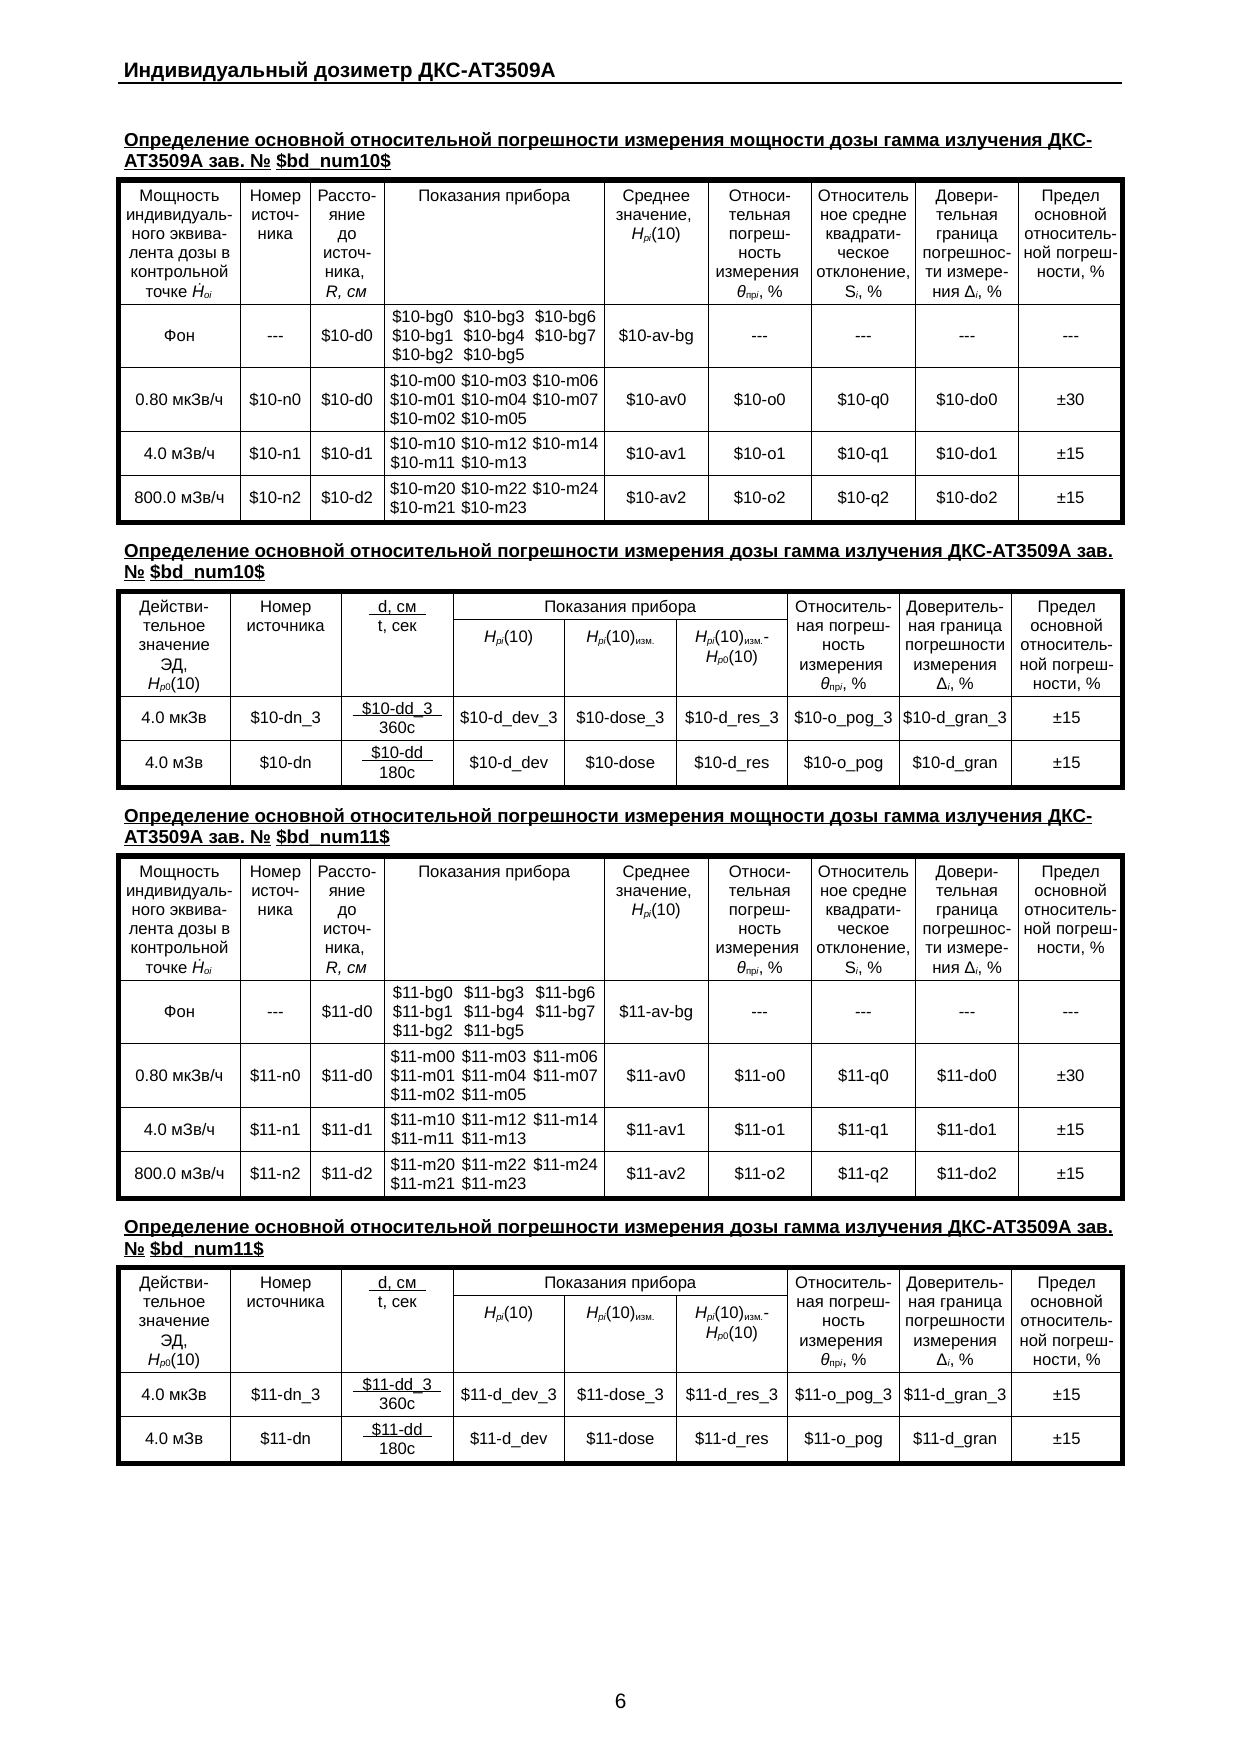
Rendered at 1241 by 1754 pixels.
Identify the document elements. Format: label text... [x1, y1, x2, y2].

table_cell $11-dn_3 [231, 1373, 341, 1416]
table_cell Hpi(10)изм. [565, 620, 676, 696]
table_cell 4.0 мкЗв [121, 697, 230, 740]
table_cell $10-m10 $10-m11 $10-m12 $10-m13 $10-m14 [385, 432, 604, 475]
table_cell Фон [121, 305, 240, 367]
table_cell $11-o_pog_3 [788, 1373, 899, 1416]
table_cell $11-dd 180c [342, 1417, 453, 1461]
table_cell $10-av0 [605, 368, 708, 431]
table_cell Относи-тельная погреш-ность измерения θпрi, % [709, 859, 811, 979]
table_cell $10-o_pog_3 [788, 697, 899, 740]
table_cell Среднее значение, Hpi(10) [605, 859, 708, 979]
table_cell Hpi(10) [454, 620, 564, 696]
table_cell $10-do1 [916, 432, 1018, 475]
table_cell --- [916, 981, 1018, 1043]
table_cell $11-m00 $11-m01 $11-m02 $11-m03 $11-m04 $11-m05 $11-m06 $11-m07 [385, 1044, 604, 1107]
table_cell $10-dn [231, 741, 341, 784]
table_cell --- [812, 305, 915, 367]
table_cell $11-m20 $11-m21 $11-m22 $11-m23 $11-m24 [385, 1152, 604, 1196]
table_cell $11-d_dev_3 [454, 1373, 564, 1416]
table_cell 0.80 мкЗв/ч [121, 1044, 240, 1107]
table_cell 4.0 мЗв [121, 741, 230, 784]
table_cell $10-d1 [311, 432, 384, 475]
table_cell $10-n0 [241, 368, 310, 431]
table_cell $11-av1 [605, 1108, 708, 1151]
table_cell $10-d_res_3 [677, 697, 787, 740]
table_cell Предел основной относитель-ной погреш-ности, % [1012, 1270, 1120, 1372]
table_cell Номер источника [231, 1270, 341, 1372]
table_cell Мощность индивидуаль-ного эквива-лента дозы в контрольной точке Ḣoi [121, 859, 240, 979]
table_cell d, см t, сек [342, 1270, 453, 1372]
table_cell $11-dose_3 [565, 1373, 676, 1416]
table_cell Hpi(10)изм. [565, 1296, 676, 1372]
table_cell ±15 [1012, 1373, 1120, 1416]
table_cell 4.0 мЗв/ч [121, 1108, 240, 1151]
table_cell ±15 [1019, 432, 1120, 475]
table_cell $10-d0 [311, 305, 384, 367]
table_header Определение основной относительной погрешности измерения дозы гамма излучения ДКС-АТ3509A зав. № $bd_num10$ [118, 525, 1122, 588]
table_cell $10-n1 [241, 432, 310, 475]
table_cell --- [709, 305, 811, 367]
table_cell Рассто-яние до источ-ника, R, см [311, 859, 384, 979]
table_cell $10-d0 [311, 368, 384, 431]
table_cell Среднее значение, Hpi(10) [605, 183, 708, 303]
table_cell Показания прибора [385, 859, 604, 979]
table_cell Номер источ-ника [241, 859, 310, 979]
table_cell Относитель-ная погреш-ность измерения θпрi, % [788, 594, 899, 696]
table_cell ±15 [1019, 1152, 1120, 1196]
table_cell --- [241, 305, 310, 367]
table_cell ±15 [1012, 697, 1120, 740]
table_cell $10-q1 [812, 432, 915, 475]
table_header Определение основной относительной погрешности измерения дозы гамма излучения ДКС-АТ3509A зав. № $bd_num11$ [118, 1201, 1122, 1264]
table_cell Предел основной относитель-ной погреш-ности, % [1019, 183, 1120, 303]
table_cell $11-n0 [241, 1044, 310, 1107]
table_cell $10-q2 [812, 476, 915, 520]
table_cell Фон [121, 981, 240, 1043]
table_cell $10-dose [565, 741, 676, 784]
table_cell $10-do0 [916, 368, 1018, 431]
table_cell Номер источ-ника [241, 183, 310, 303]
table_cell $11-o0 [709, 1044, 811, 1107]
table_cell 4.0 мЗв [121, 1417, 230, 1461]
table_cell d, см t, сек [342, 594, 453, 696]
table_cell $11-q0 [812, 1044, 915, 1107]
table_cell Hpi(10) [454, 1296, 564, 1372]
table_cell $11-d0 [311, 1044, 384, 1107]
table_cell $11-n1 [241, 1108, 310, 1151]
table_cell $11-do2 [916, 1152, 1018, 1196]
table_cell $11-av2 [605, 1152, 708, 1196]
table_cell --- [916, 305, 1018, 367]
table_cell $11-q2 [812, 1152, 915, 1196]
table_cell $10-m20 $10-m21 $10-m22 $10-m23 $10-m24 [385, 476, 604, 520]
table_cell Довери-тельная граница погрешнос-ти измере-ния Δi, % [916, 859, 1018, 979]
table_cell ±15 [1012, 741, 1120, 784]
table_cell $11-n2 [241, 1152, 310, 1196]
table_cell $10-d_gran_3 [900, 697, 1011, 740]
table_cell ±15 [1019, 1108, 1120, 1151]
table_cell --- [1019, 305, 1120, 367]
table_cell $11-o1 [709, 1108, 811, 1151]
table_cell $10-q0 [812, 368, 915, 431]
table_cell $11-bg0 $11-bg1 $11-bg2 $11-bg3 $11-bg4 $11-bg5 $11-bg6 $11-bg7 [385, 981, 604, 1043]
table_cell $11-dn [231, 1417, 341, 1461]
table_cell $10-dose_3 [565, 697, 676, 740]
table_cell --- [1019, 981, 1120, 1043]
table_header Определение основной относительной погрешности измерения мощности дозы гамма излучения ДКС-АТ3509A зав. № $bd_num11$ [118, 790, 1122, 853]
table_cell $11-d_res [677, 1417, 787, 1461]
table_cell $10-bg0 $10-bg1 $10-bg2 $10-bg3 $10-bg4 $10-bg5 $10-bg6 $10-bg7 [385, 305, 604, 367]
table_cell $11-av0 [605, 1044, 708, 1107]
table_cell $11-av-bg [605, 981, 708, 1043]
table_cell $11-d_res_3 [677, 1373, 787, 1416]
table_cell --- [709, 981, 811, 1043]
table_cell Рассто-яние до источ-ника, R, см [311, 183, 384, 303]
table_cell $11-o_pog [788, 1417, 899, 1461]
table_cell $11-d0 [311, 981, 384, 1043]
table_cell $10-n2 [241, 476, 310, 520]
table_cell $10-m00 $10-m01 $10-m02 $10-m03 $10-m04 $10-m05 $10-m06 $10-m07 [385, 368, 604, 431]
table_cell Предел основной относитель-ной погреш-ности, % [1012, 594, 1120, 696]
table_cell $10-dd_3 360c [342, 697, 453, 740]
table_cell Относительное средне квадрати-ческое отклонение, Si, % [812, 859, 915, 979]
table_cell $11-d_dev [454, 1417, 564, 1461]
table_cell 800.0 мЗв/ч [121, 1152, 240, 1196]
table_cell Предел основной относитель-ной погреш-ности, % [1019, 859, 1120, 979]
table_cell $11-m10 $11-m11 $11-m12 $11-m13 $11-m14 [385, 1108, 604, 1151]
table_cell $10-d_dev [454, 741, 564, 784]
table_cell $10-d_gran [900, 741, 1011, 784]
table_cell ±15 [1019, 476, 1120, 520]
table_cell $11-d_gran [900, 1417, 1011, 1461]
table_cell ±15 [1012, 1417, 1120, 1461]
table_cell Действи-тельное значение ЭД, Hp0(10) [121, 1270, 230, 1372]
table_cell $11-q1 [812, 1108, 915, 1151]
table_cell $10-o2 [709, 476, 811, 520]
table_cell $10-o1 [709, 432, 811, 475]
table_cell $10-do2 [916, 476, 1018, 520]
table_cell 800.0 мЗв/ч [121, 476, 240, 520]
table_cell $11-do1 [916, 1108, 1018, 1151]
table_cell Hpi(10)изм.-Hp0(10) [677, 1296, 787, 1372]
table_cell Мощность индивидуаль-ного эквива-лента дозы в контрольной точке Ḣoi [121, 183, 240, 303]
table_cell $11-do0 [916, 1044, 1018, 1107]
table_cell Действи-тельное значение ЭД, Hp0(10) [121, 594, 230, 696]
table_cell $11-d_gran_3 [900, 1373, 1011, 1416]
table_cell $10-av2 [605, 476, 708, 520]
table_cell Номер источника [231, 594, 341, 696]
table_cell $10-dn_3 [231, 697, 341, 740]
table_cell $11-dd_3 360c [342, 1373, 453, 1416]
table_cell 0.80 мкЗв/ч [121, 368, 240, 431]
table_cell $10-o_pog [788, 741, 899, 784]
table_cell Относительное средне квадрати-ческое отклонение, Si, % [812, 183, 915, 303]
table_header Определение основной относительной погрешности измерения мощности дозы гамма излучения ДКС-АТ3509A зав. № $bd_num10$ [118, 114, 1122, 177]
table_cell $10-av-bg [605, 305, 708, 367]
table_cell Показания прибора [454, 1270, 787, 1295]
table_cell $11-d2 [311, 1152, 384, 1196]
table_cell $10-d2 [311, 476, 384, 520]
table_cell Показания прибора [454, 594, 787, 619]
table_cell $11-d1 [311, 1108, 384, 1151]
table_cell $11-o2 [709, 1152, 811, 1196]
table_cell ±30 [1019, 368, 1120, 431]
table_cell Доверитель-ная граница погрешности измерения Δi, % [900, 594, 1011, 696]
table_cell 4.0 мЗв/ч [121, 432, 240, 475]
table_cell $10-o0 [709, 368, 811, 431]
table_cell ±30 [1019, 1044, 1120, 1107]
table_cell Относитель-ная погреш-ность измерения θпрi, % [788, 1270, 899, 1372]
table_cell Довери-тельная граница погрешнос-ти измере-ния Δi, % [916, 183, 1018, 303]
table_cell $11-dose [565, 1417, 676, 1461]
table_cell $10-d_res [677, 741, 787, 784]
table_cell --- [812, 981, 915, 1043]
table_cell 4.0 мкЗв [121, 1373, 230, 1416]
table_cell Hpi(10)изм.-Hp0(10) [677, 620, 787, 696]
table_cell $10-av1 [605, 432, 708, 475]
table_cell Относи-тельная погреш-ность измерения θпрi, % [709, 183, 811, 303]
table_cell Доверитель-ная граница погрешности измерения Δi, % [900, 1270, 1011, 1372]
table_cell $10-d_dev_3 [454, 697, 564, 740]
table_cell $10-dd 180c [342, 741, 453, 784]
table_cell --- [241, 981, 310, 1043]
table_cell Показания прибора [385, 183, 604, 303]
